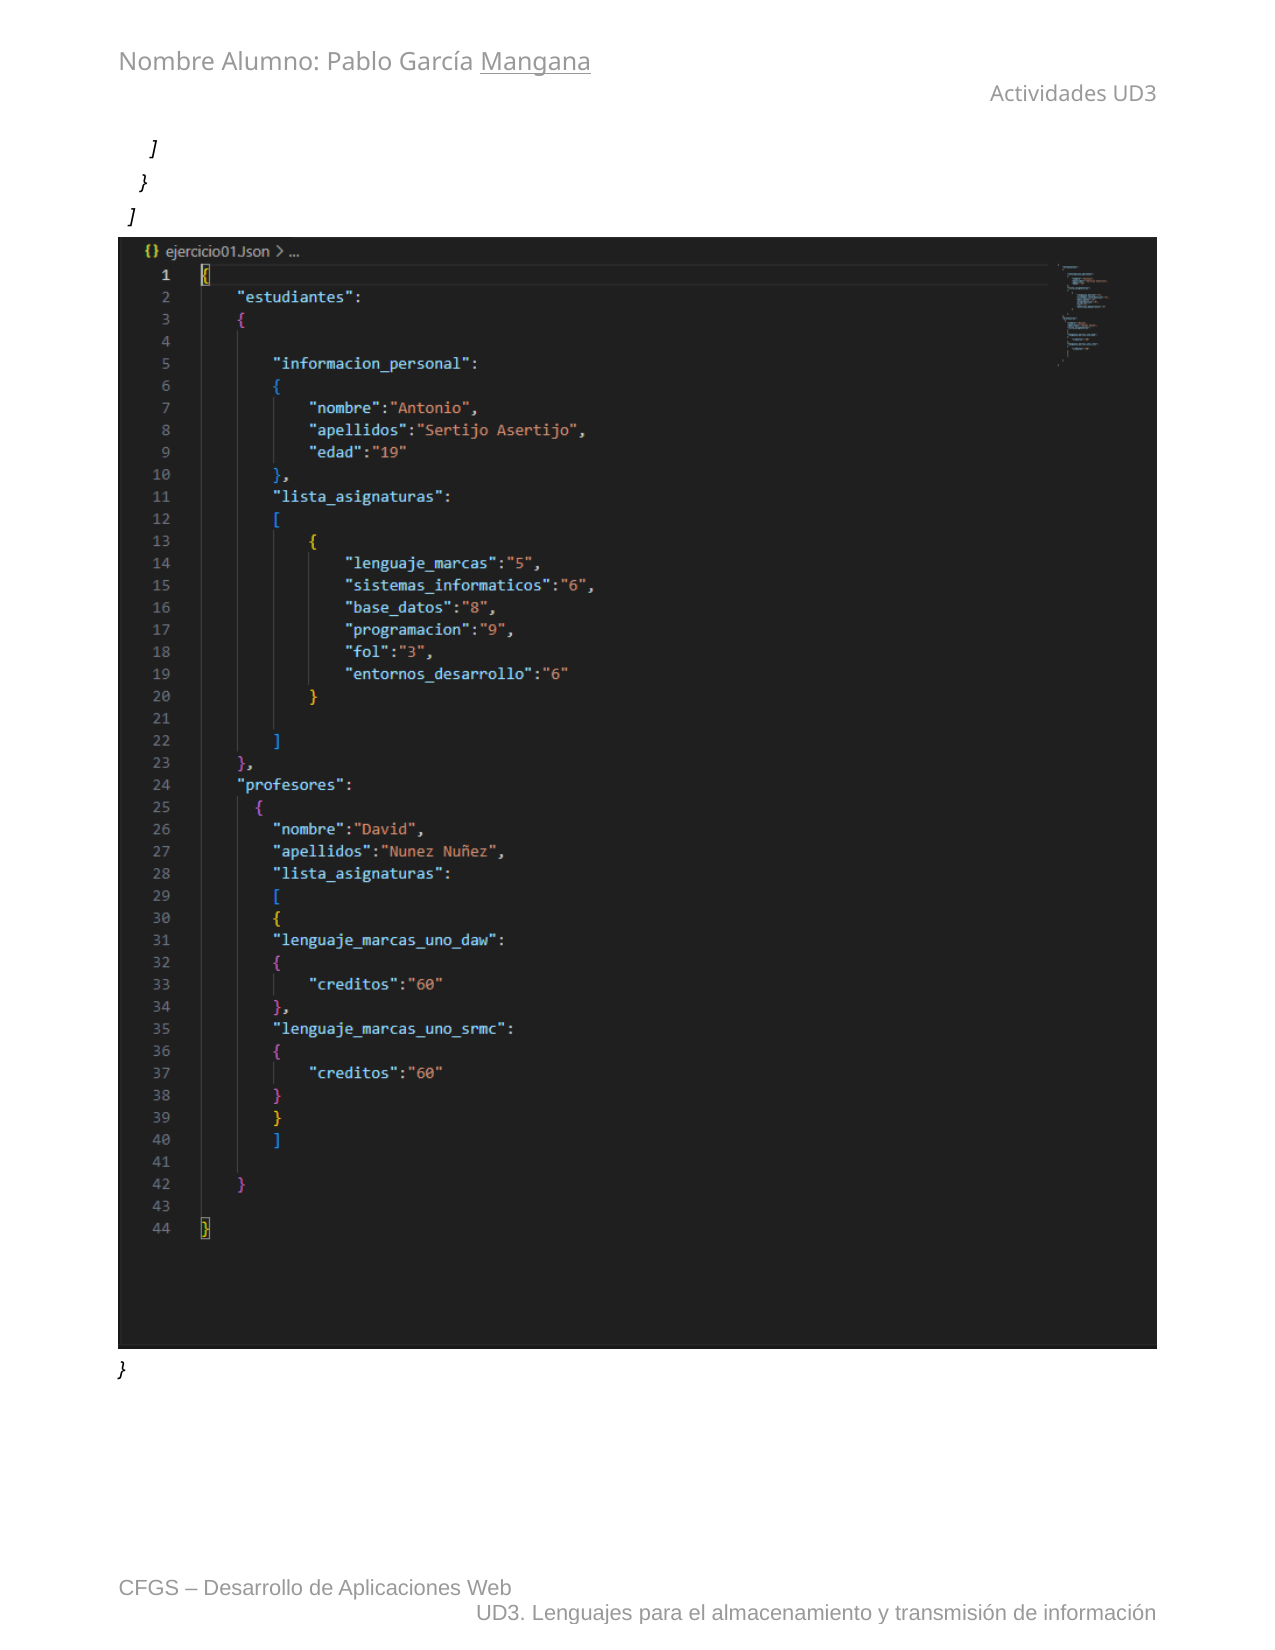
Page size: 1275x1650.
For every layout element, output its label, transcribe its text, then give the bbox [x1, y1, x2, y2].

text } [118, 1349, 1157, 1417]
picture [118, 237, 1157, 1349]
text ] } ] [118, 133, 1157, 229]
